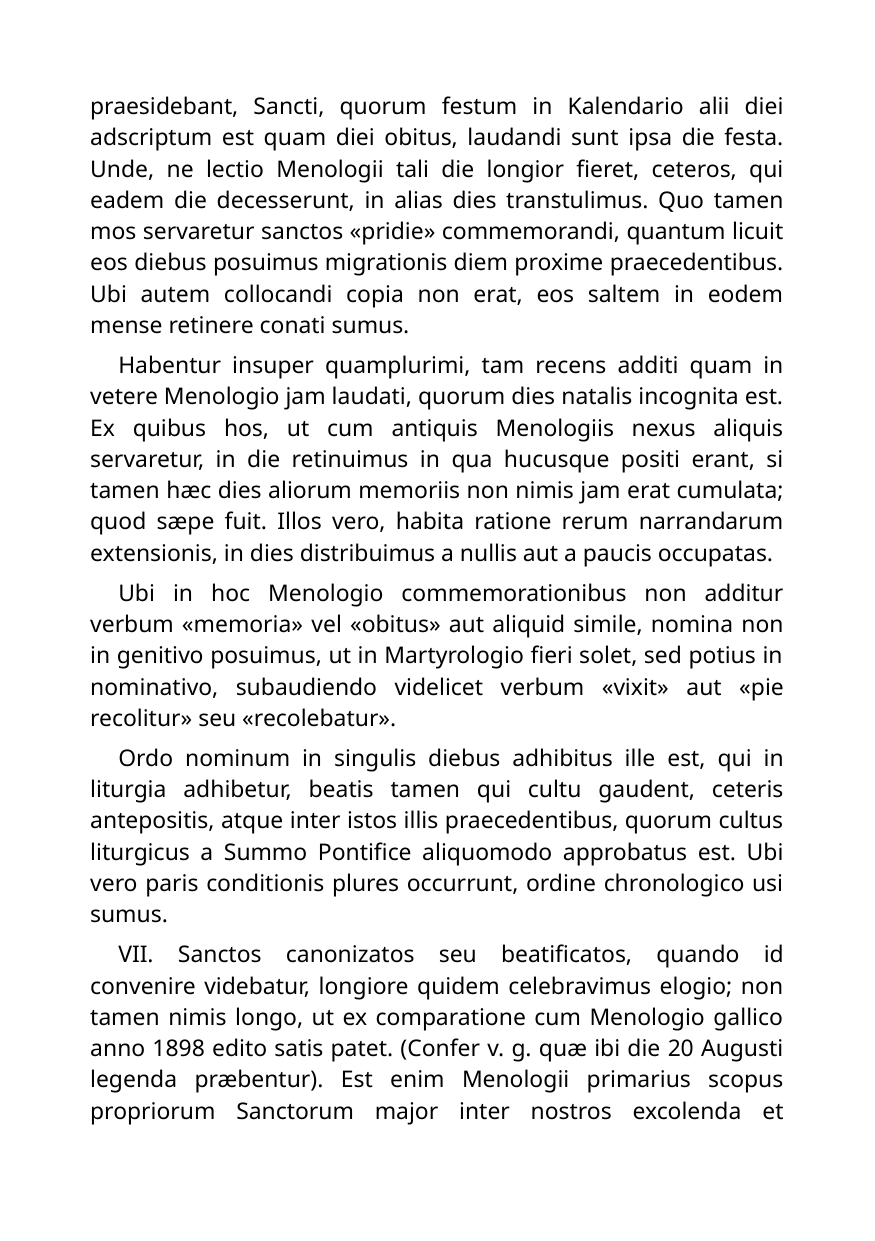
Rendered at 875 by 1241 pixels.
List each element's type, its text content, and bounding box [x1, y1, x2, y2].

text Ordo nominum in singulis diebus adhibitus ille est, qui in liturgia adhibetur, beatis tamen qui cultu gaudent, ceteris antepositis, atque inter istos illis praecedentibus, quorum cultus liturgicus a Summo Pontifice aliquomodo approbatus est. Ubi vero paris conditionis plures occurrunt, ordine chronologico usi sumus. [90, 742, 784, 929]
text Ubi in hoc Menologio commemorationibus non additur verbum «memoria» vel «obitus» aut aliquid simile, nomina non in genitivo posuimus, ut in Martyrologio fieri solet, sed potius in nominativo, subaudiendo videlicet verbum «vixit» aut «pie recolitur» seu «recolebatur». [90, 577, 784, 733]
text Habentur insuper quamplurimi, tam recens additi quam in vetere Menologio jam laudati, quorum dies natalis incognita est. Ex quibus hos, ut cum antiquis Menologiis nexus aliquis servaretur, in die retinuimus in qua hucusque positi erant, si tamen hæc dies aliorum memoriis non nimis jam erat cumulata; quod sæpe fuit. Illos vero, habita ratione rerum narrandarum extensionis, in dies distribuimus a nullis aut a paucis occupatas. [90, 349, 784, 568]
text praesidebant, Sancti, quorum festum in Kalendario alii diei adscriptum est quam diei obitus, laudandi sunt ipsa die festa. Unde, ne lectio Menologii tali die longior fieret, ceteros, qui eadem die decesserunt, in alias dies transtulimus. Quo tamen mos servaretur sanctos «pridie» commemorandi, quantum licuit eos diebus posuimus migrationis diem proxime praecedentibus. Ubi autem collocandi copia non erat, eos saltem in eodem mense retinere conati sumus. [90, 90, 784, 340]
text VII. Sanctos canonizatos seu beatificatos, quando id convenire videbatur, longiore quidem celebravimus elogio; non tamen nimis longo, ut ex comparatione cum Menologio gallico anno 1898 edito satis patet. (Confer v. g. quæ ibi die 20 Augusti legenda præbentur). Est enim Menologii primarius scopus propriorum Sanctorum major inter nostros excolenda et [90, 938, 784, 1126]
